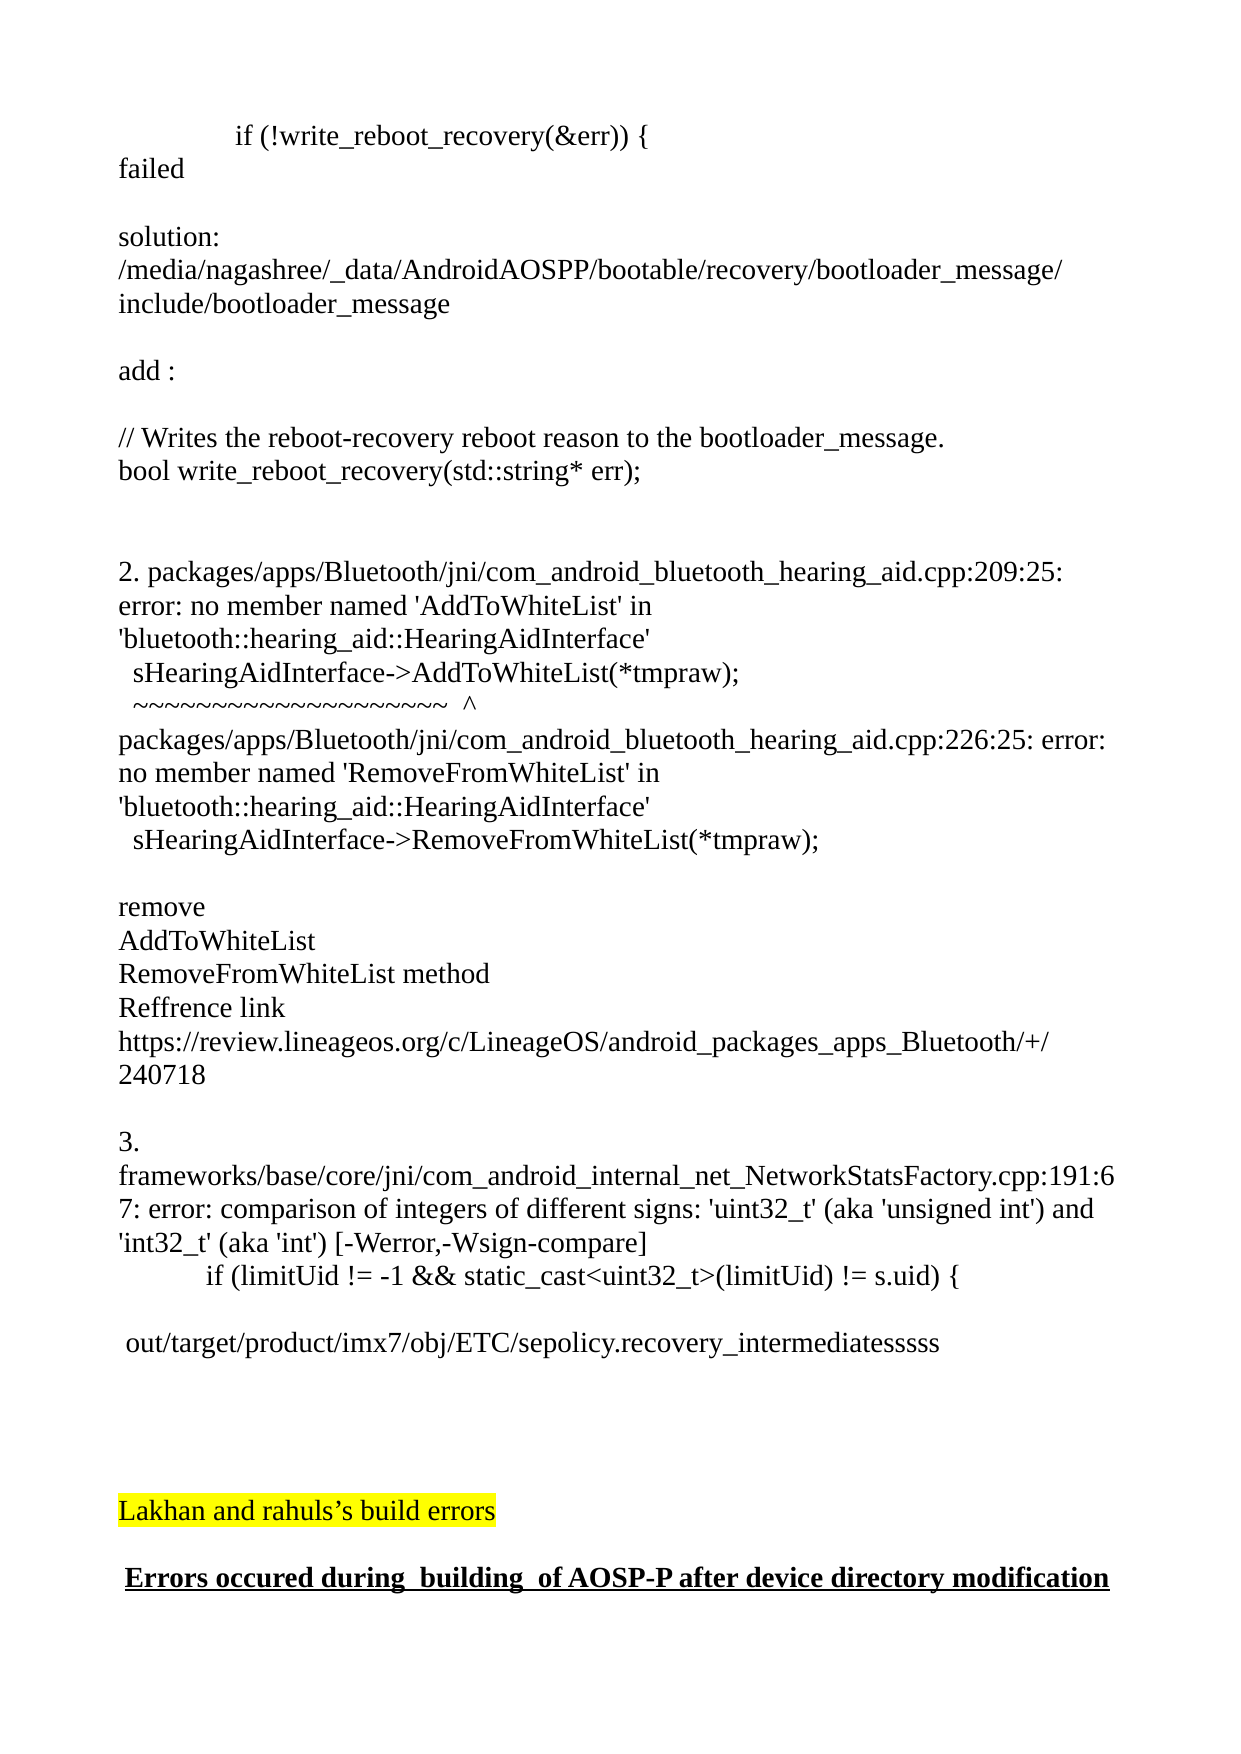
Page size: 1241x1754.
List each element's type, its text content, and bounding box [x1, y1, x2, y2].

text https://review.lineageos.org/c/LineageOS/android_packages_apps_Bluetooth/+/240718 [118, 1024, 1122, 1091]
text Reffrence link [118, 990, 1122, 1024]
text failed [118, 152, 1122, 185]
text if (!write_reboot_recovery(&err)) { [118, 118, 1122, 152]
text sHearingAidInterface->RemoveFromWhiteList(*tmpraw); [118, 822, 1122, 856]
text 3. frameworks/base/core/jni/com_android_internal_net_NetworkStatsFactory.cpp:191:67: error: comparison of integers of different signs: 'uint32_t' (aka 'unsigned int') and 'int32_t' (aka 'int') [-Werror,-Wsign-compare] [118, 1124, 1122, 1258]
text /media/nagashree/_data/AndroidAOSPP/bootable/recovery/bootloader_message/include/bootloader_message [118, 252, 1122, 319]
text AddToWhiteList [118, 923, 1122, 957]
text // Writes the reboot-recovery reboot reason to the bootloader_message. [118, 420, 1122, 453]
text RemoveFromWhiteList method [118, 957, 1122, 990]
text solution: [118, 219, 1122, 252]
text add : [118, 353, 1122, 386]
text bool write_reboot_recovery(std::string* err); [118, 453, 1122, 487]
text sHearingAidInterface->AddToWhiteList(*tmpraw); [118, 655, 1122, 688]
text if (limitUid != -1 && static_cast<uint32_t>(limitUid) != s.uid) { [118, 1258, 1122, 1292]
text Errors occured during building of AOSP-P after device directory modification [118, 1560, 1122, 1594]
text packages/apps/Bluetooth/jni/com_android_bluetooth_hearing_aid.cpp:226:25: error: no member named 'RemoveFromWhiteList' in 'bluetooth::hearing_aid::HearingAidInterface' [118, 722, 1122, 822]
text out/target/product/imx7/obj/ETC/sepolicy.recovery_intermediatesssss [118, 1326, 1122, 1359]
text ~~~~~~~~~~~~~~~~~~~~ ^ [118, 688, 1122, 722]
text 2. packages/apps/Bluetooth/jni/com_android_bluetooth_hearing_aid.cpp:209:25: error: no member named 'AddToWhiteList' in 'bluetooth::hearing_aid::HearingAidInterface' [118, 554, 1122, 655]
text Lakhan and rahuls’s build errors [118, 1493, 1122, 1527]
text remove [118, 889, 1122, 923]
